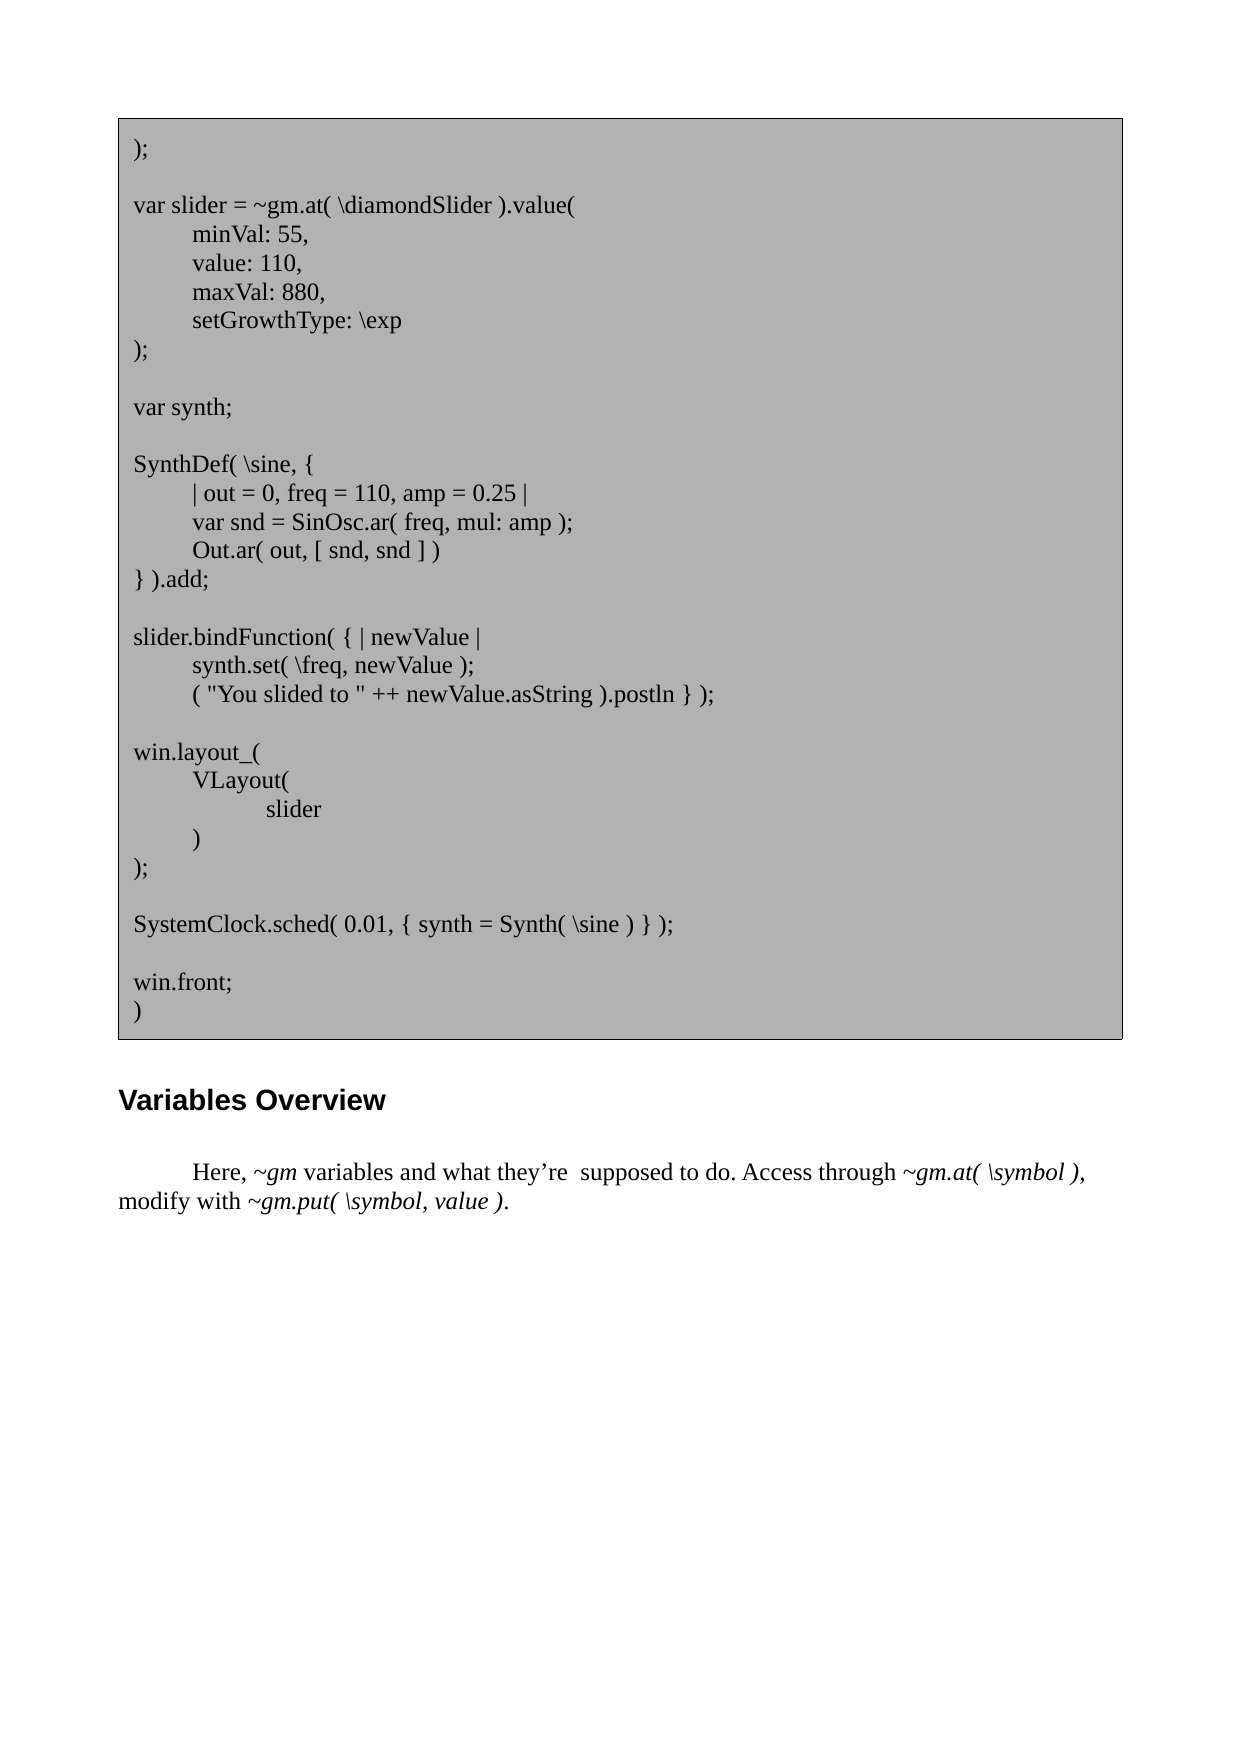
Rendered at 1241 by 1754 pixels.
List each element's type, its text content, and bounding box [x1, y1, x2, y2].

text SystemClock.sched( 0.01, { synth = Synth( \sine ) } ); [119, 894, 1122, 923]
text var synth; [119, 377, 1122, 406]
text ); [326, 319, 331, 327]
text setGrowthType: \exp [119, 291, 1122, 319]
text } ).add; [119, 549, 1122, 578]
text ) [292, 808, 298, 816]
text Out.ar( out, [ snd, snd ] ) [119, 521, 1122, 549]
text win.layout_( [119, 722, 1122, 751]
text value: 110, [119, 233, 1122, 262]
text ); [280, 319, 285, 327]
text slider.bindFunction( { | newValue | [119, 607, 1122, 636]
text minVal: 55, [119, 204, 1122, 233]
text var slider = ~gm.at( \diamondSlider ).value( [119, 176, 1122, 204]
text ); [393, 319, 398, 327]
text ) [119, 981, 1122, 1039]
text win.front; [119, 952, 1122, 981]
text maxVal: 880, [119, 262, 1122, 291]
text ) [119, 808, 1122, 837]
text ); [119, 837, 1122, 866]
text SynthDef( \sine, { [119, 434, 1122, 463]
text ); [119, 319, 1122, 348]
text var snd = SinOsc.ar( freq, mul: amp ); [119, 492, 1122, 521]
text ); [119, 119, 1122, 147]
text Here, ~gm variables and what they’re supposed to do. Access through ~gm.at( \symbol ), modify with ~gm.put( \symbol, value ). [118, 1157, 1122, 1215]
text slider [119, 779, 1122, 808]
text | out = 0, freq = 110, amp = 0.25 | [119, 463, 1122, 492]
text ); [249, 319, 255, 327]
text VLayout( [119, 751, 1122, 779]
text synth.set( \freq, newValue ); [119, 636, 1122, 664]
subtitle Variables Overview [118, 1082, 1122, 1116]
text ( "You slided to " ++ newValue.asString ).postln } ); [119, 664, 1122, 693]
